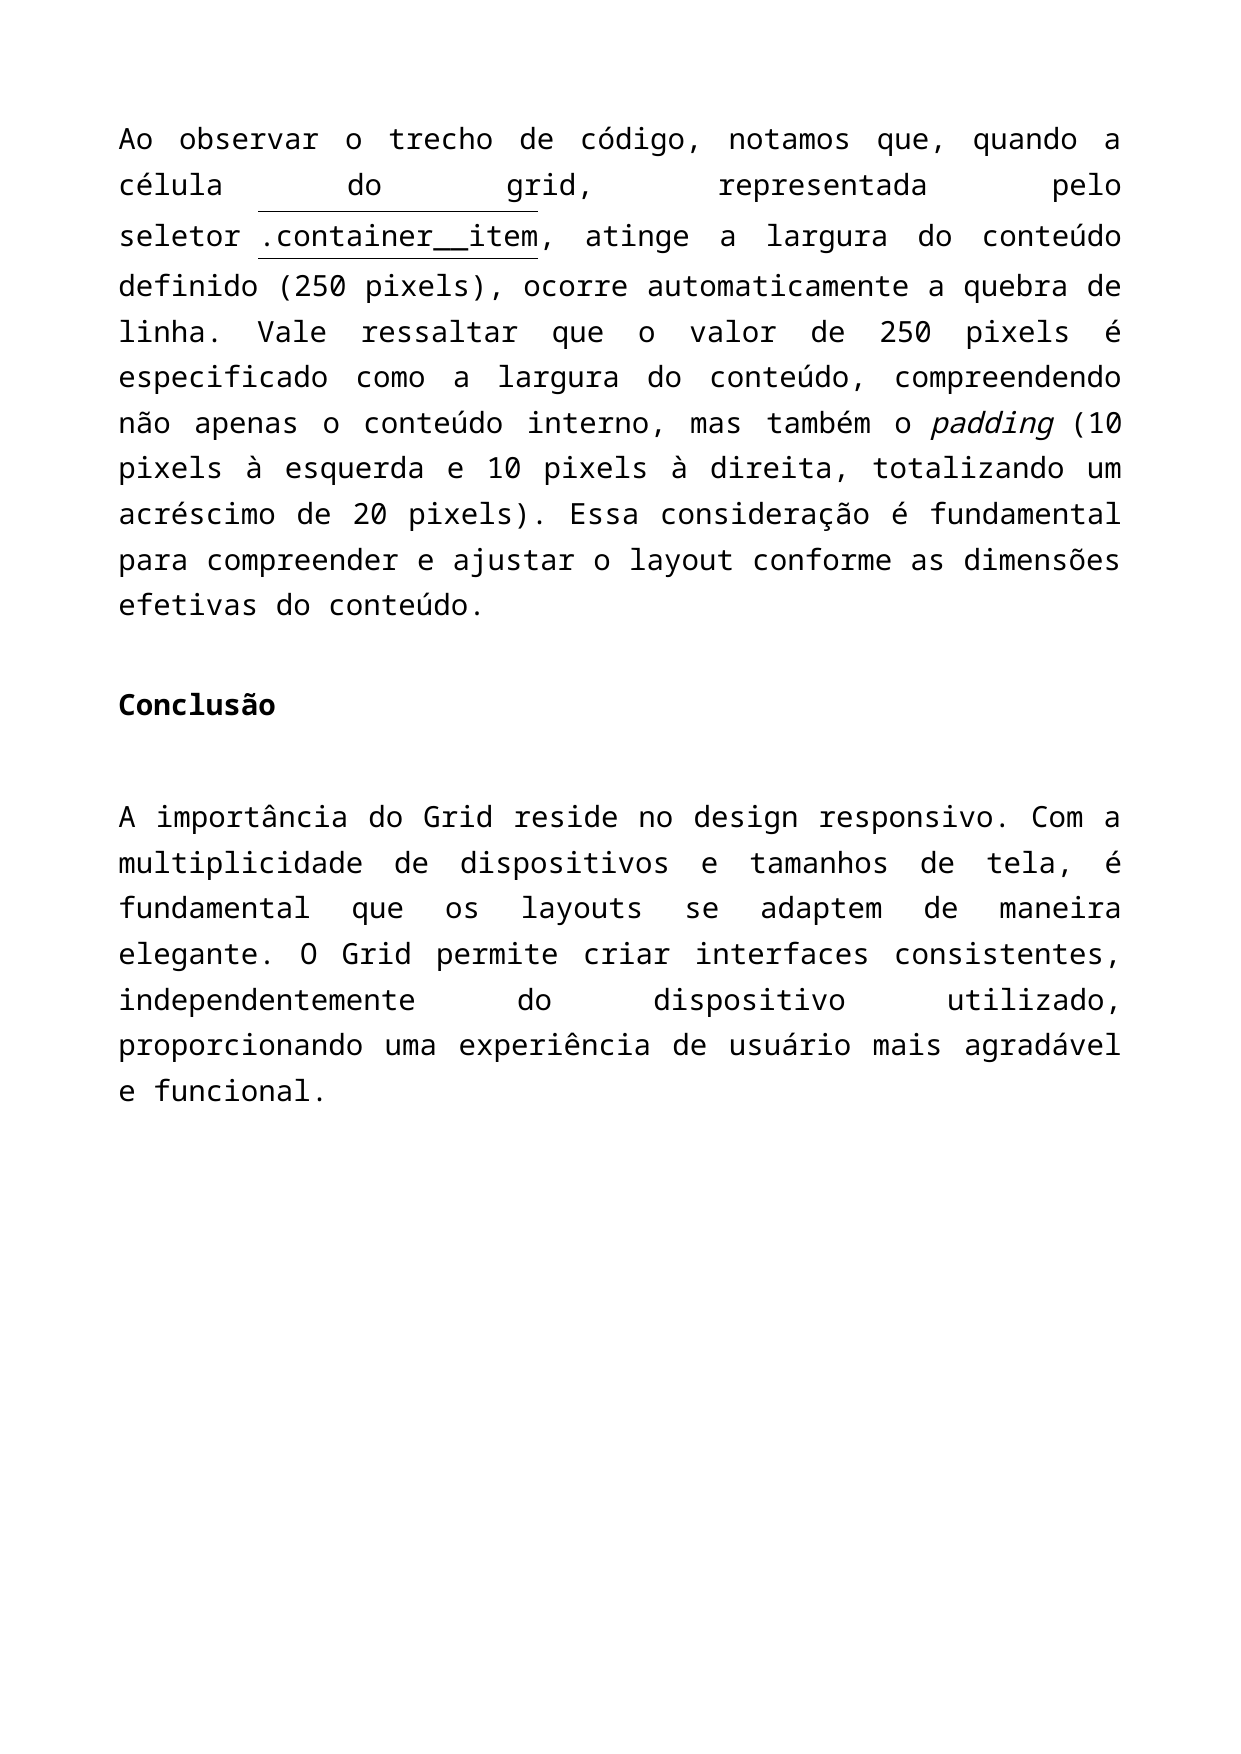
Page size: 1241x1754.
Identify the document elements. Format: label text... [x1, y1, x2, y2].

text Ao observar o trecho de código, notamos que, quando a célula do grid, representada pelo seletor .container__item, atinge a largura do conteúdo definido (250 pixels), ocorre automaticamente a quebra de linha. Vale ressaltar que o valor de 250 pixels é especificado como a largura do conteúdo, compreendendo não apenas o conteúdo interno, mas também o padding (10 pixels à esquerda e 10 pixels à direita, totalizando um acréscimo de 20 pixels). Essa consideração é fundamental para compreender e ajustar o layout conforme as dimensões efetivas do conteúdo. [118, 118, 1122, 624]
text A importância do Grid reside no design responsivo. Com a multiplicidade de dispositivos e tamanhos de tela, é fundamental que os layouts se adaptem de maneira elegante. O Grid permite criar interfaces consistentes, independentemente do dispositivo utilizado, proporcionando uma experiência de usuário mais agradável e funcional. [118, 797, 1122, 1110]
subtitle Conclusão [118, 684, 1122, 724]
